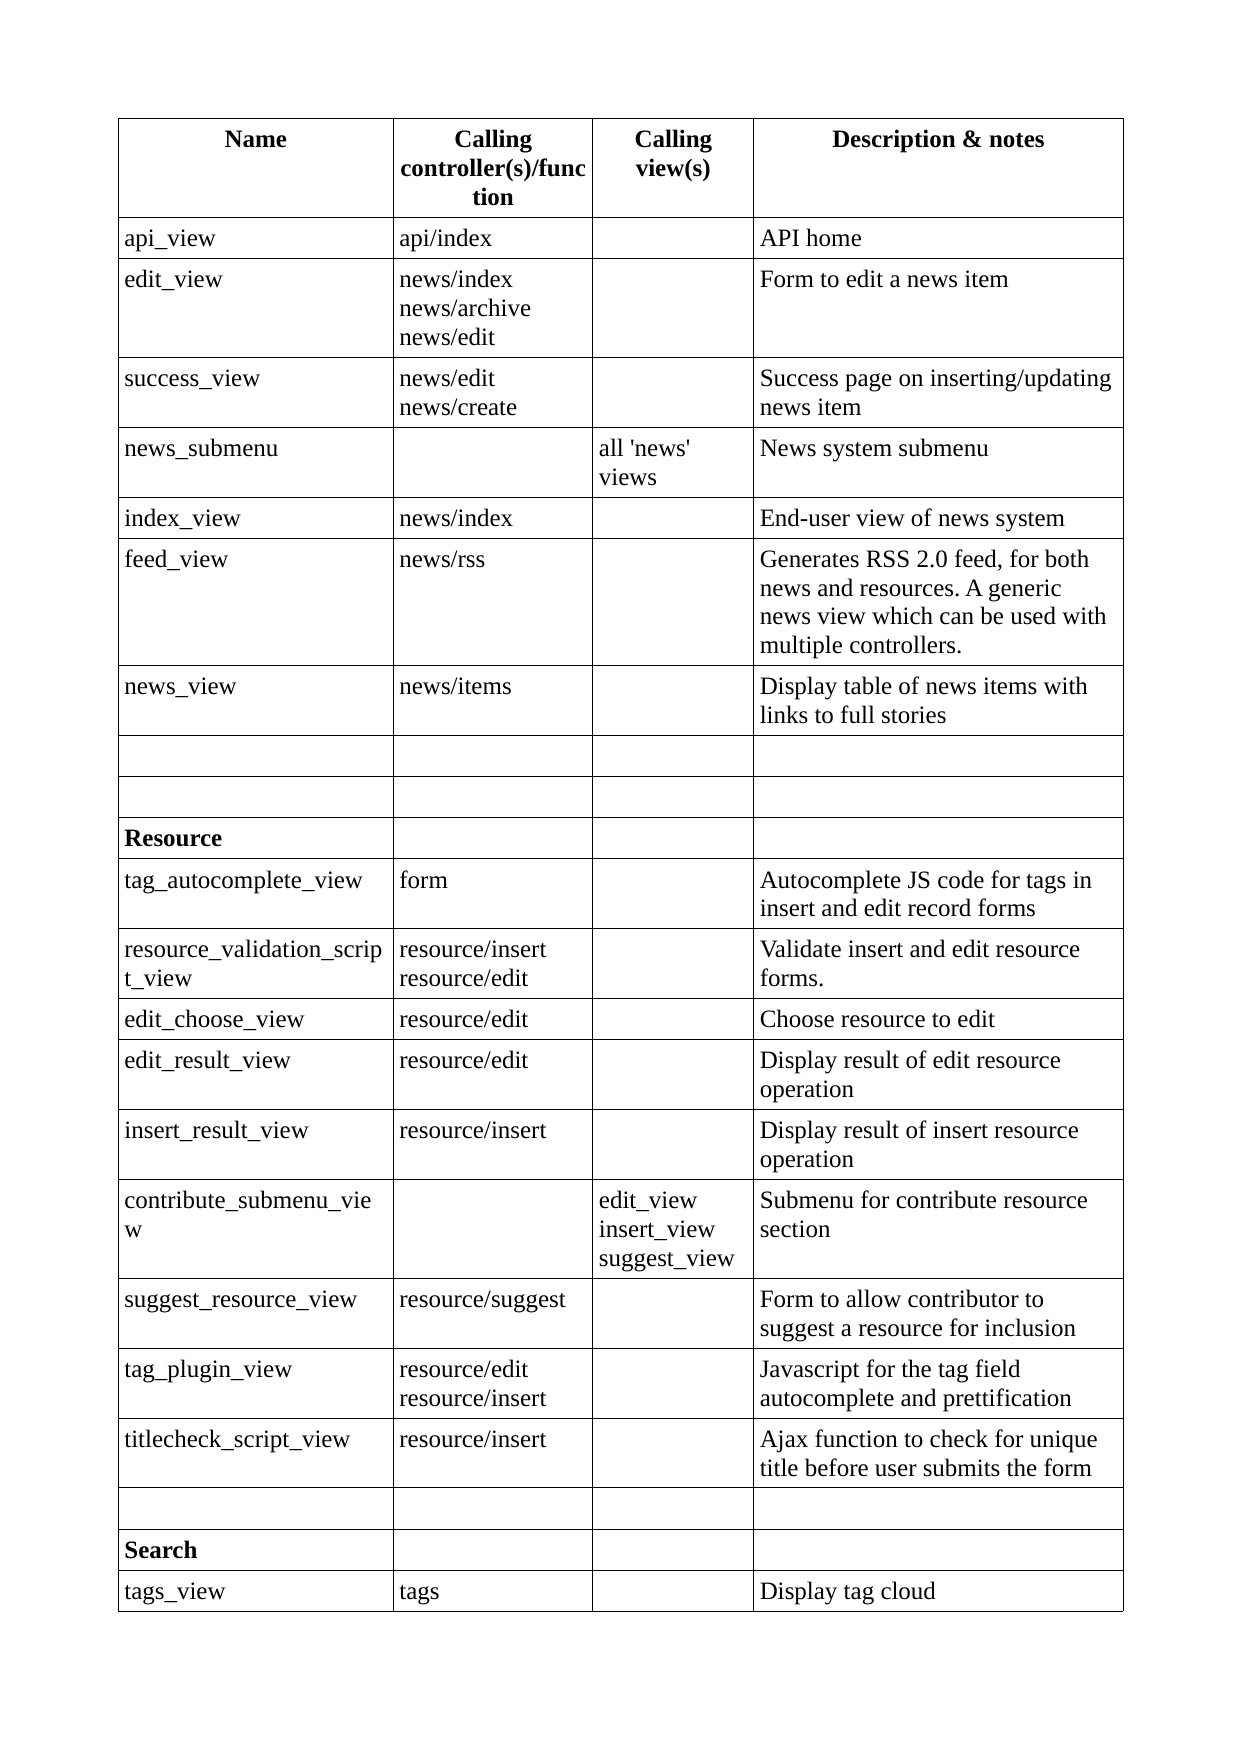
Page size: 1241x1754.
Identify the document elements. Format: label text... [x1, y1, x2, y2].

table_cell edit_view [119, 259, 393, 357]
table_cell [593, 1110, 753, 1179]
table_cell [119, 1488, 393, 1528]
table_cell [593, 1419, 753, 1487]
table_cell [119, 777, 393, 817]
table_cell Search [119, 1530, 393, 1569]
table_cell [394, 777, 592, 817]
table_cell [593, 818, 753, 858]
table_cell api_view [119, 218, 393, 258]
table_cell Form to allow contributor to suggest a resource for inclusion [754, 1279, 1123, 1347]
table_cell Autocomplete JS code for tags in insert and edit record forms [754, 859, 1123, 928]
table_cell resource_validation_script_view [119, 929, 393, 998]
table_cell tag_autocomplete_view [119, 859, 393, 928]
table_cell contribute_submenu_view [119, 1180, 393, 1278]
table_cell tag_plugin_view [119, 1349, 393, 1417]
table_cell resource/insert [394, 1110, 592, 1179]
table_cell resource/insert [394, 1419, 592, 1487]
table_cell api/index [394, 218, 592, 258]
table_cell [593, 1488, 753, 1528]
table_cell End-user view of news system [754, 498, 1123, 537]
table_cell resource/suggest [394, 1279, 592, 1347]
table_cell [593, 539, 753, 665]
table_cell [593, 498, 753, 537]
table_cell all 'news' views [593, 428, 753, 496]
table_cell news_submenu [119, 428, 393, 496]
table_cell Display result of edit resource operation [754, 1040, 1123, 1109]
table_cell edit_result_view [119, 1040, 393, 1109]
table_cell [394, 1488, 592, 1528]
table_cell [593, 777, 753, 817]
table_cell [394, 818, 592, 858]
table_cell Display table of news items with links to full stories [754, 666, 1123, 735]
table_cell news/rss [394, 539, 592, 665]
table_cell Ajax function to check for unique title before user submits the form [754, 1419, 1123, 1487]
table_cell [593, 259, 753, 357]
table_cell news/items [394, 666, 592, 735]
table_cell success_view [119, 358, 393, 426]
table_cell titlecheck_script_view [119, 1419, 393, 1487]
table_cell Javascript for the tag field autocomplete and prettification [754, 1349, 1123, 1417]
table_cell Validate insert and edit resource forms. [754, 929, 1123, 998]
table_cell [593, 929, 753, 998]
table_cell Resource [119, 818, 393, 858]
table_cell [754, 1530, 1123, 1569]
table_cell Generates RSS 2.0 feed, for both news and resources. A generic news view which can be used with multiple controllers. [754, 539, 1123, 665]
table_cell [394, 1530, 592, 1569]
table_cell [593, 218, 753, 258]
table_cell [593, 1530, 753, 1569]
table_cell Form to edit a news item [754, 259, 1123, 357]
table_cell [593, 999, 753, 1039]
table_cell [119, 736, 393, 776]
table_cell [593, 1040, 753, 1109]
table_cell [593, 736, 753, 776]
table_cell Submenu for contribute resource section [754, 1180, 1123, 1278]
table_cell resource/insert resource/edit [394, 929, 592, 998]
table_cell form [394, 859, 592, 928]
table_cell API home [754, 218, 1123, 258]
table_cell [593, 1571, 753, 1611]
table_cell [593, 859, 753, 928]
table_cell edit_view insert_view suggest_view [593, 1180, 753, 1278]
table_cell insert_result_view [119, 1110, 393, 1179]
table_cell [394, 1180, 592, 1278]
table_cell [593, 358, 753, 426]
table_cell Display tag cloud [754, 1571, 1123, 1611]
table_cell [394, 428, 592, 496]
table_cell news/index news/archive news/edit [394, 259, 592, 357]
table_cell [754, 818, 1123, 858]
table_cell [754, 777, 1123, 817]
table_cell resource/edit [394, 1040, 592, 1109]
table_cell feed_view [119, 539, 393, 665]
table_cell tags [394, 1571, 592, 1611]
table_cell news_view [119, 666, 393, 735]
table_cell index_view [119, 498, 393, 537]
table_cell tags_view [119, 1571, 393, 1611]
table_cell Success page on inserting/updating news item [754, 358, 1123, 426]
table_cell news/index [394, 498, 592, 537]
table_header Name [119, 119, 393, 217]
table_cell resource/edit resource/insert [394, 1349, 592, 1417]
table_cell news/edit news/create [394, 358, 592, 426]
table_header Description & notes [754, 119, 1123, 217]
table_cell [754, 736, 1123, 776]
table_header Calling view(s) [593, 119, 753, 217]
table_cell Choose resource to edit [754, 999, 1123, 1039]
table_cell [754, 1488, 1123, 1528]
table_cell [593, 1349, 753, 1417]
table_cell [394, 736, 592, 776]
table_header Calling controller(s)/function [394, 119, 592, 217]
table_cell [593, 1279, 753, 1347]
table_cell resource/edit [394, 999, 592, 1039]
table_cell edit_choose_view [119, 999, 393, 1039]
table_cell suggest_resource_view [119, 1279, 393, 1347]
table_cell Display result of insert resource operation [754, 1110, 1123, 1179]
table_cell [593, 666, 753, 735]
table_cell News system submenu [754, 428, 1123, 496]
